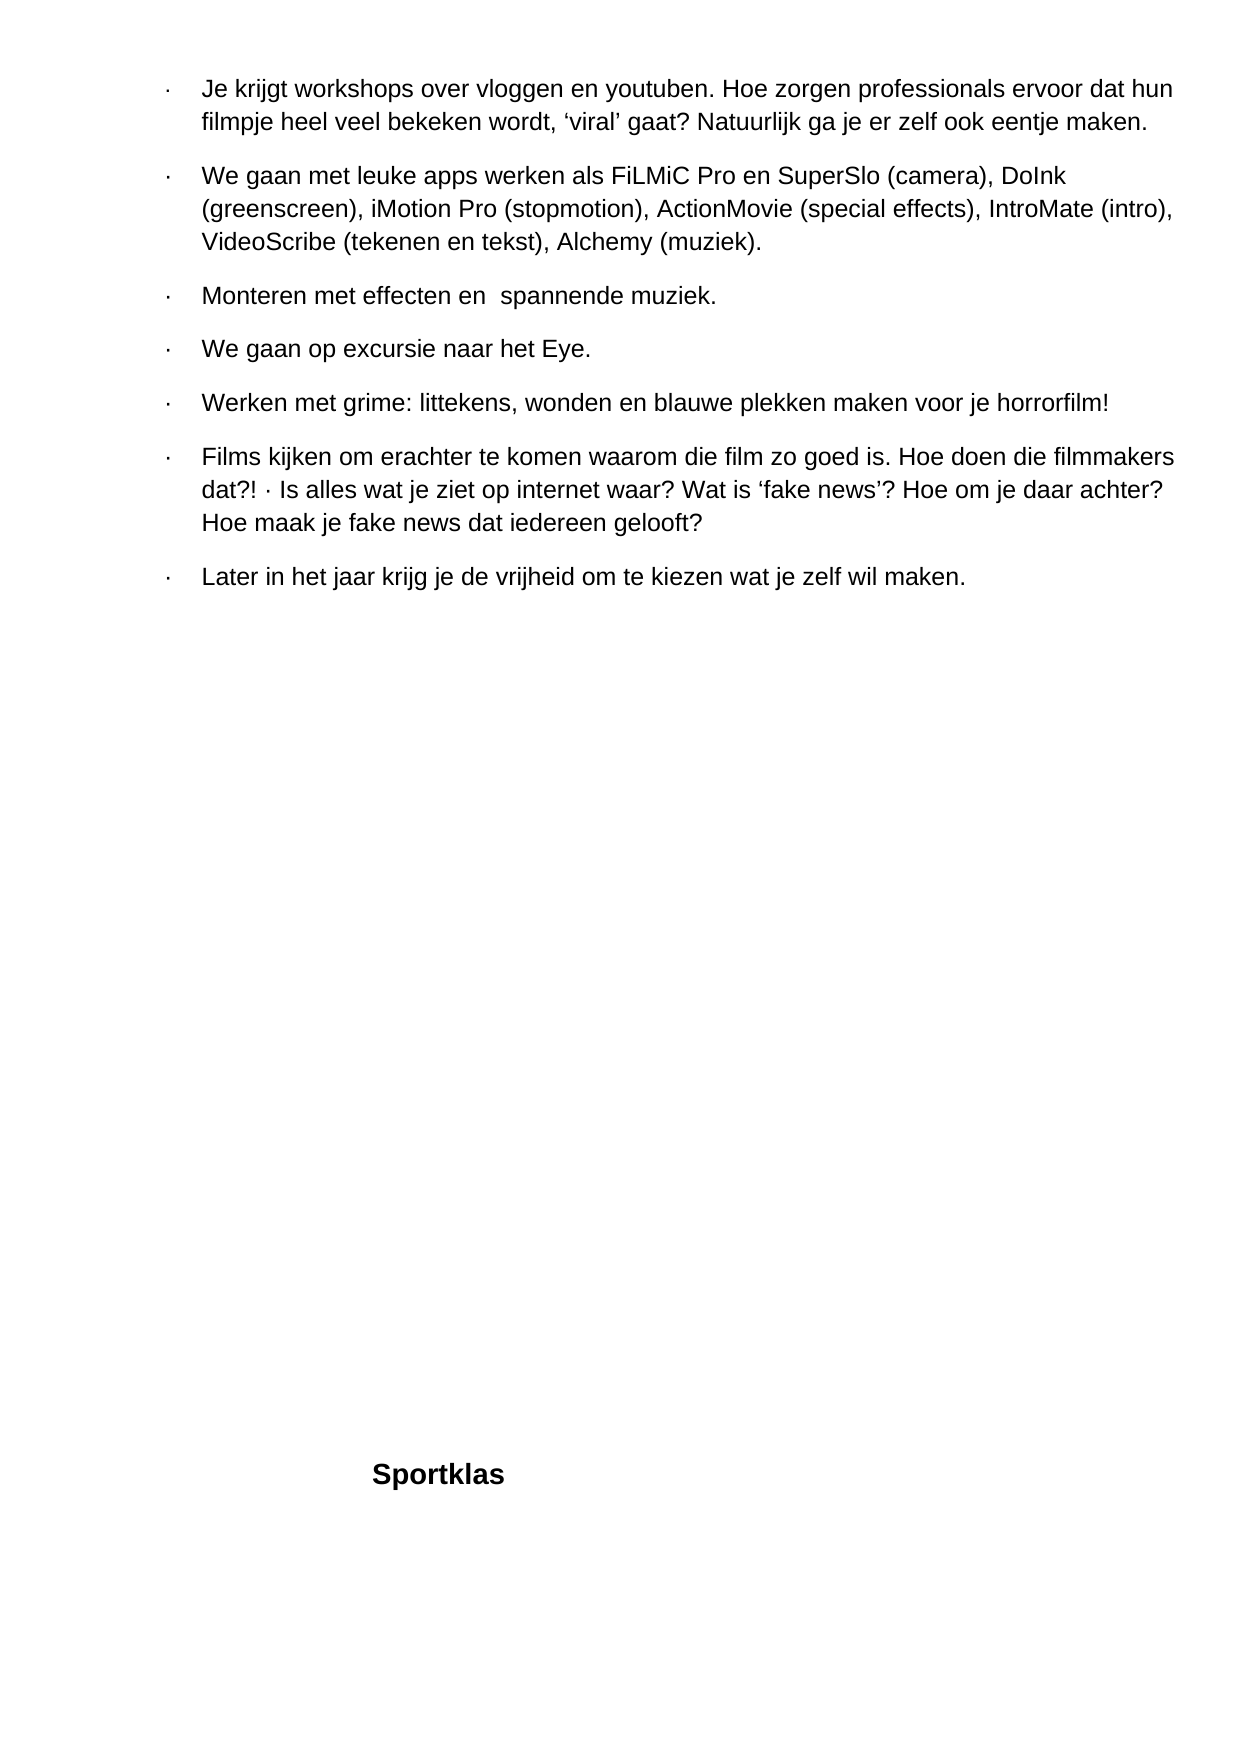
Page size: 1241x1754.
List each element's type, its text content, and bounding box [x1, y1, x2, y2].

list Werken met grime: littekens, wonden en blauwe plekken maken voor je horrorfilm! [164, 388, 1193, 417]
list Je krijgt workshops over vloggen en youtuben. Hoe zorgen professionals ervoor dat hun filmpje heel veel bekeken wordt, ‘viral’ gaat? Natuurlijk ga je er zelf ook eentje maken. [164, 74, 1193, 136]
list Films kijken om erachter te komen waarom die film zo goed is. Hoe doen die filmmakers dat?! · Is alles wat je ziet op internet waar? Wat is ‘fake news’? Hoe om je daar achter? Hoe maak je fake news dat iedereen gelooft? [164, 442, 1193, 537]
list Monteren met effecten en spannende muziek. [164, 281, 1193, 309]
list We gaan met leuke apps werken als FiLMiC Pro en SuperSlo (camera), DoInk (greenscreen), iMotion Pro (stopmotion), ActionMovie (special effects), IntroMate (intro), VideoScribe (tekenen en tekst), Alchemy (muziek). [164, 161, 1193, 256]
list We gaan op excursie naar het Eye. [164, 334, 1193, 363]
list Later in het jaar krijg je de vrijheid om te kiezen wat je zelf wil maken. [164, 562, 1193, 591]
text Sportklas [274, 1457, 1193, 1491]
